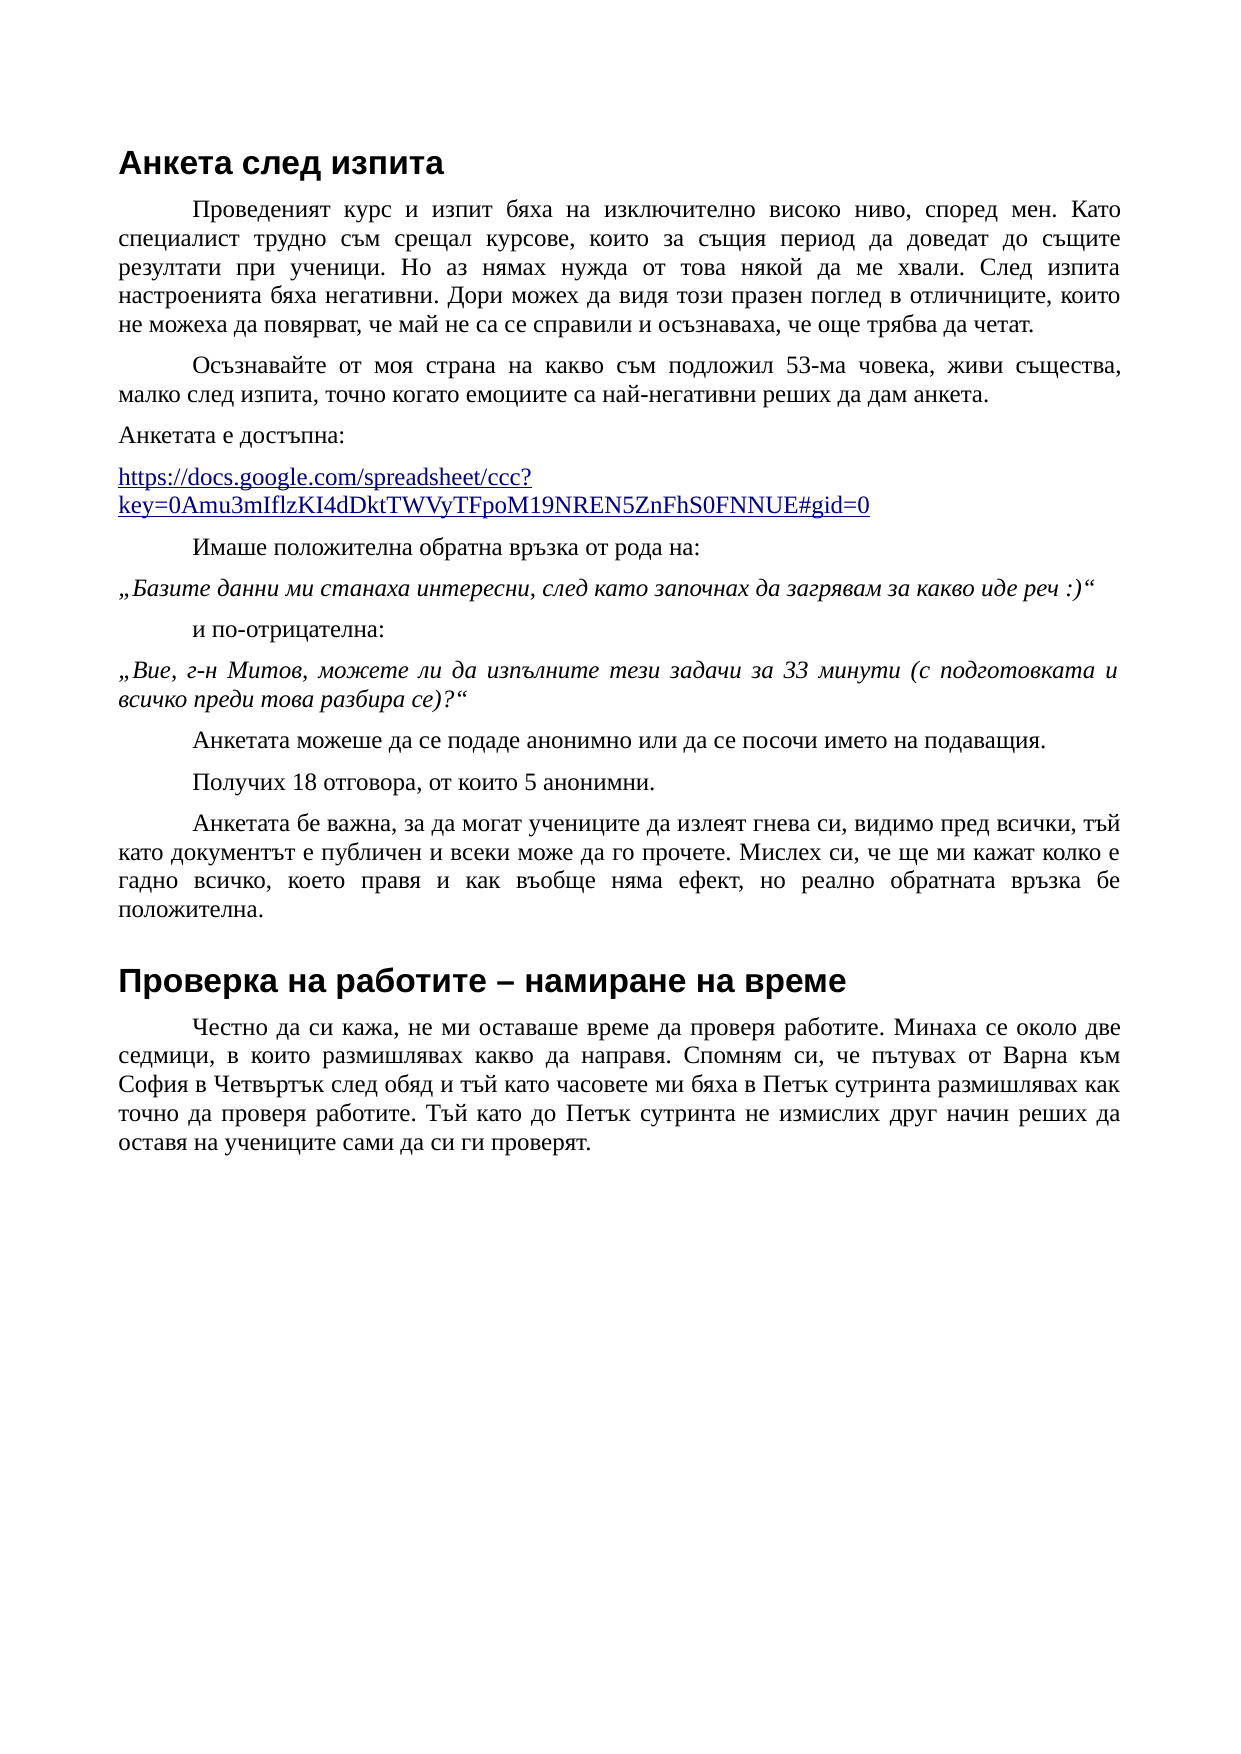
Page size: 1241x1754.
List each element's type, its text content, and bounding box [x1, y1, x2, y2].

text Осъзнавайте от моя страна на какво съм подложил 53-ма човека, живи същества, малко след изпита, точно когато емоциите са най-негативни реших да дам анкета. [118, 351, 1122, 408]
text https://docs.google.com/spreadsheet/ccc?key=0Amu3mIflzKI4dDktTWVyTFpoM19NREN5ZnFhS0FNNUE#gid=0 [118, 462, 1122, 519]
text Получих 18 отговора, от които 5 анонимни. [118, 767, 1122, 796]
text Имаше положителна обратна връзка от рода на: [118, 532, 1122, 561]
text Анкетата можеше да се подаде анонимно или да се посочи името на подаващия. [118, 726, 1122, 754]
text Честно да си кажа, не ми оставаше време да проверя работите. Минаха се около две седмици, в които размишлявах какво да направя. Спомням си, че пътувах от Варна към София в Четвъртък след обяд и тъй като часовете ми бяха в Петък сутринта размишлявах как точно да проверя работите. Тъй като до Петък сутринта не измислих друг начин реших да оставя на учениците сами да си ги проверят. [118, 1012, 1122, 1155]
text и по-отрицателна: [118, 614, 1122, 643]
text Анкетата бе важна, за да могат учениците да излеят гнева си, видимо пред всички, тъй като документът е публичен и всеки може да го прочете. Мислех си, че ще ми кажат колко е гадно всичко, което правя и как въобще няма ефект, но реално обратната връзка бе положителна. [118, 808, 1122, 923]
subtitle Проверка на работите – намиране на време [118, 961, 1122, 999]
subtitle Анкета след изпита [118, 143, 1122, 182]
text „Вие, г-н Митов, можете ли да изпълните тези задачи за 33 минути (с подготовката и всичко преди това разбира се)?“ [118, 656, 1122, 713]
text Анкетата е достъпна: [118, 421, 1122, 449]
text Проведеният курс и изпит бяха на изключително високо ниво, според мен. Като специалист трудно съм срещал курсове, които за същия период да доведат до същите резултати при ученици. Но аз нямах нужда от това някой да ме хвали. След изпита настроенията бяха негативни. Дори можех да видя този празен поглед в отличниците, които не можеха да повярват, че май не са се справили и осъзнаваха, че още трябва да четат. [118, 194, 1122, 338]
text „Базите данни ми станаха интересни, след като започнах да загрявам за какво иде реч :)“ [118, 573, 1122, 602]
